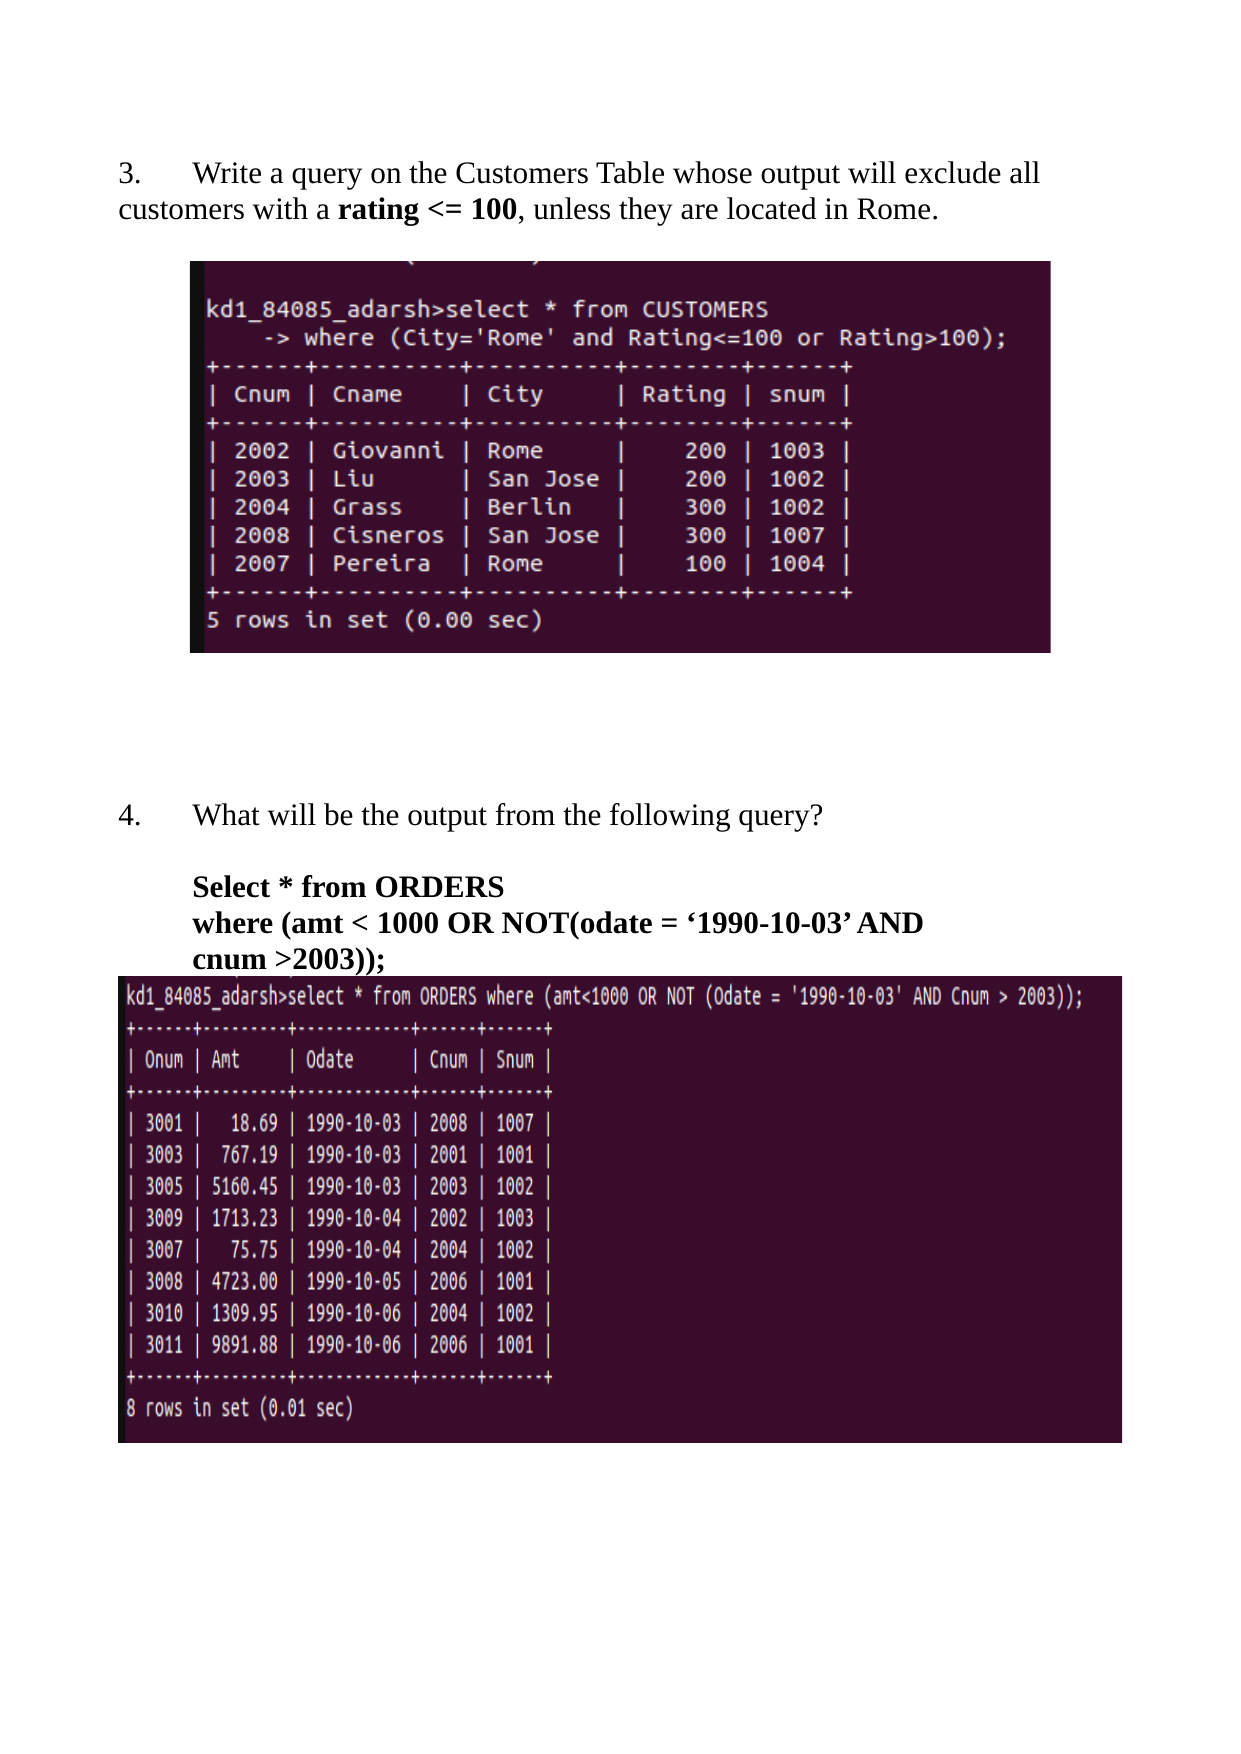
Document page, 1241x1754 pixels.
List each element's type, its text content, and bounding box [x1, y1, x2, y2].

text cnum >2003)); [118, 940, 1122, 976]
text Select * from ORDERS [118, 868, 1122, 904]
text 3. Write a query on the Customers Table whose output will exclude all customers with a rating <= 100, unless they are located in Rome. [118, 154, 1122, 226]
text 4. What will be the output from the following query? [118, 796, 1122, 832]
text where (amt < 1000 OR NOT(odate = ‘1990-10-03’ AND [118, 904, 1122, 940]
picture [189, 261, 1051, 653]
picture [118, 976, 1123, 1443]
